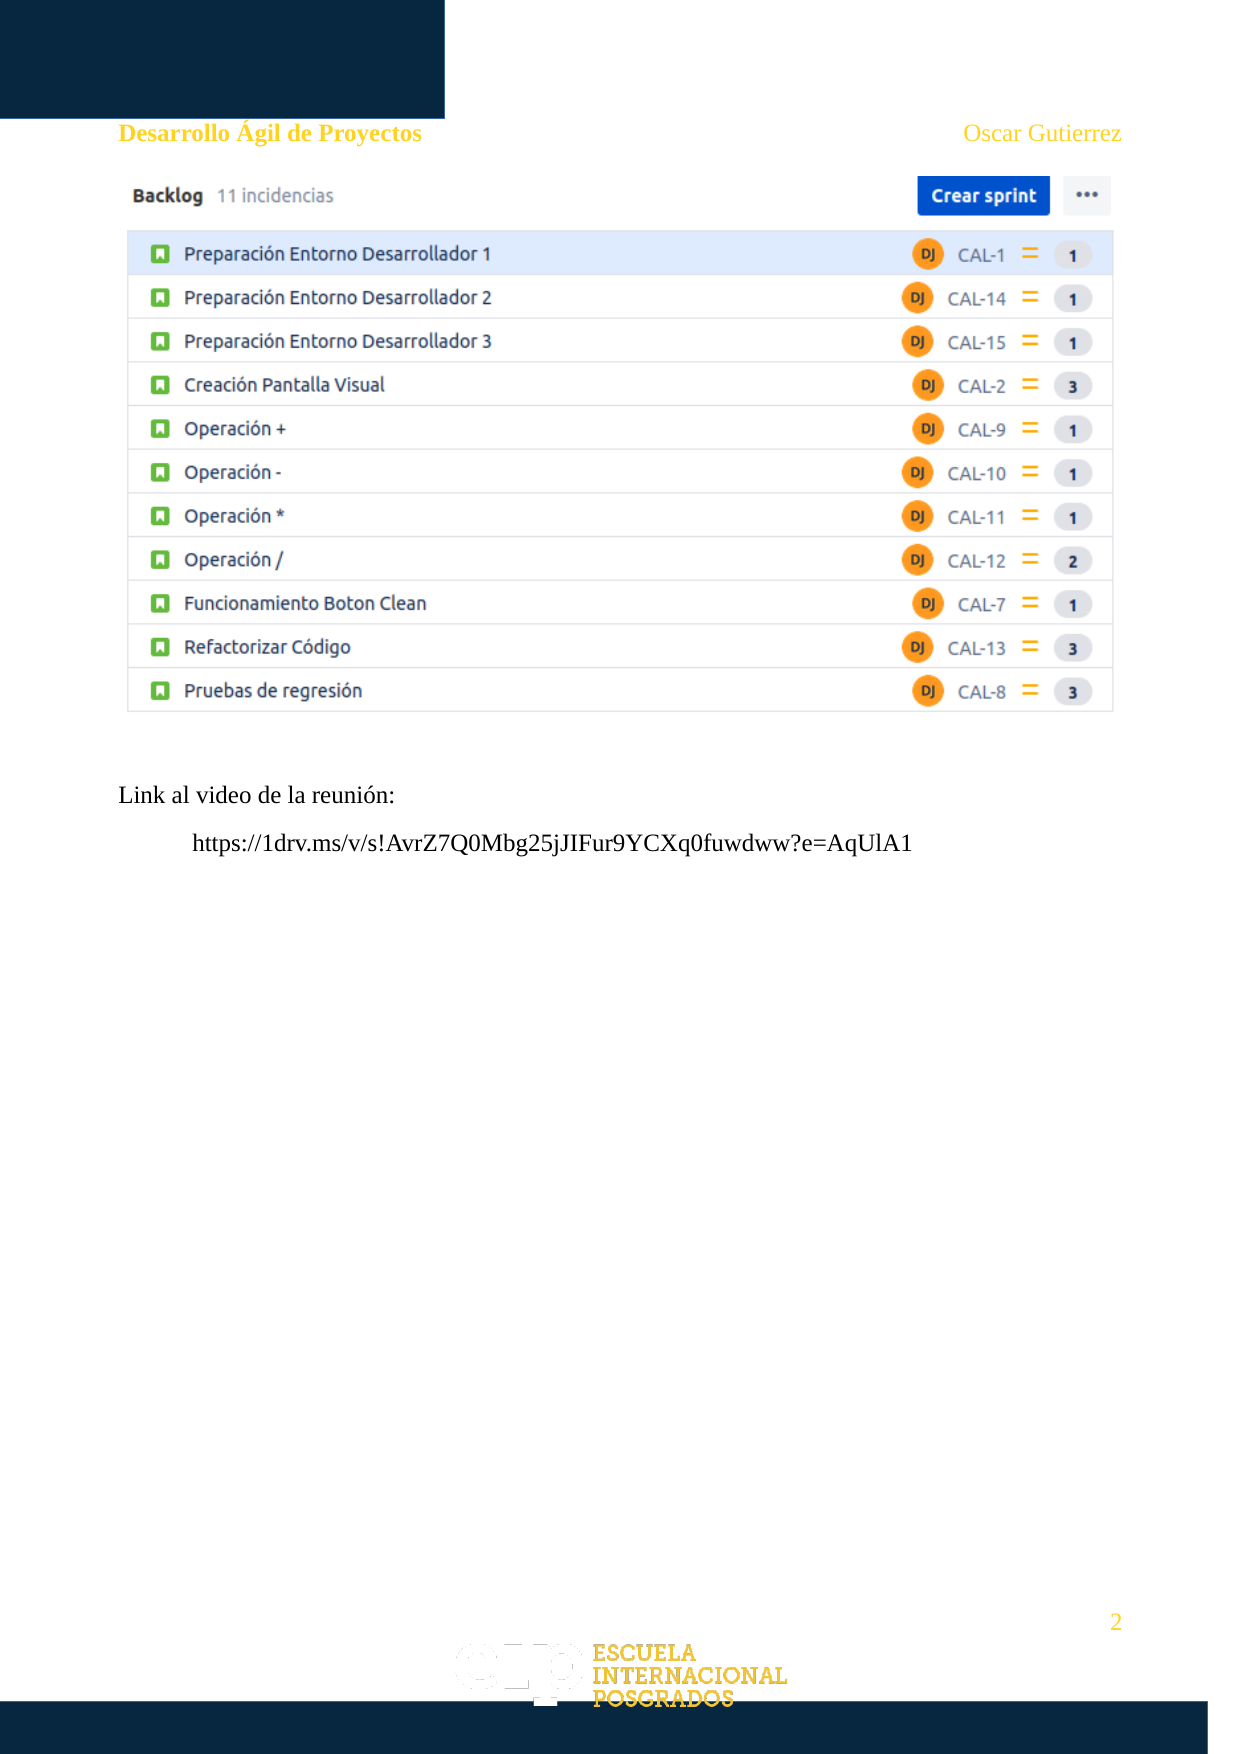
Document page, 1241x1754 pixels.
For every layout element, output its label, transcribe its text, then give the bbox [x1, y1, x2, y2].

text https://1drv.ms/v/s!AvrZ7Q0Mbg25jJIFur9YCXq0fuwdww?e=AqUlA1 [118, 828, 1122, 856]
text Link al video de la reunión: [118, 780, 1122, 809]
picture [118, 176, 1123, 724]
picture [452, 1614, 788, 1712]
